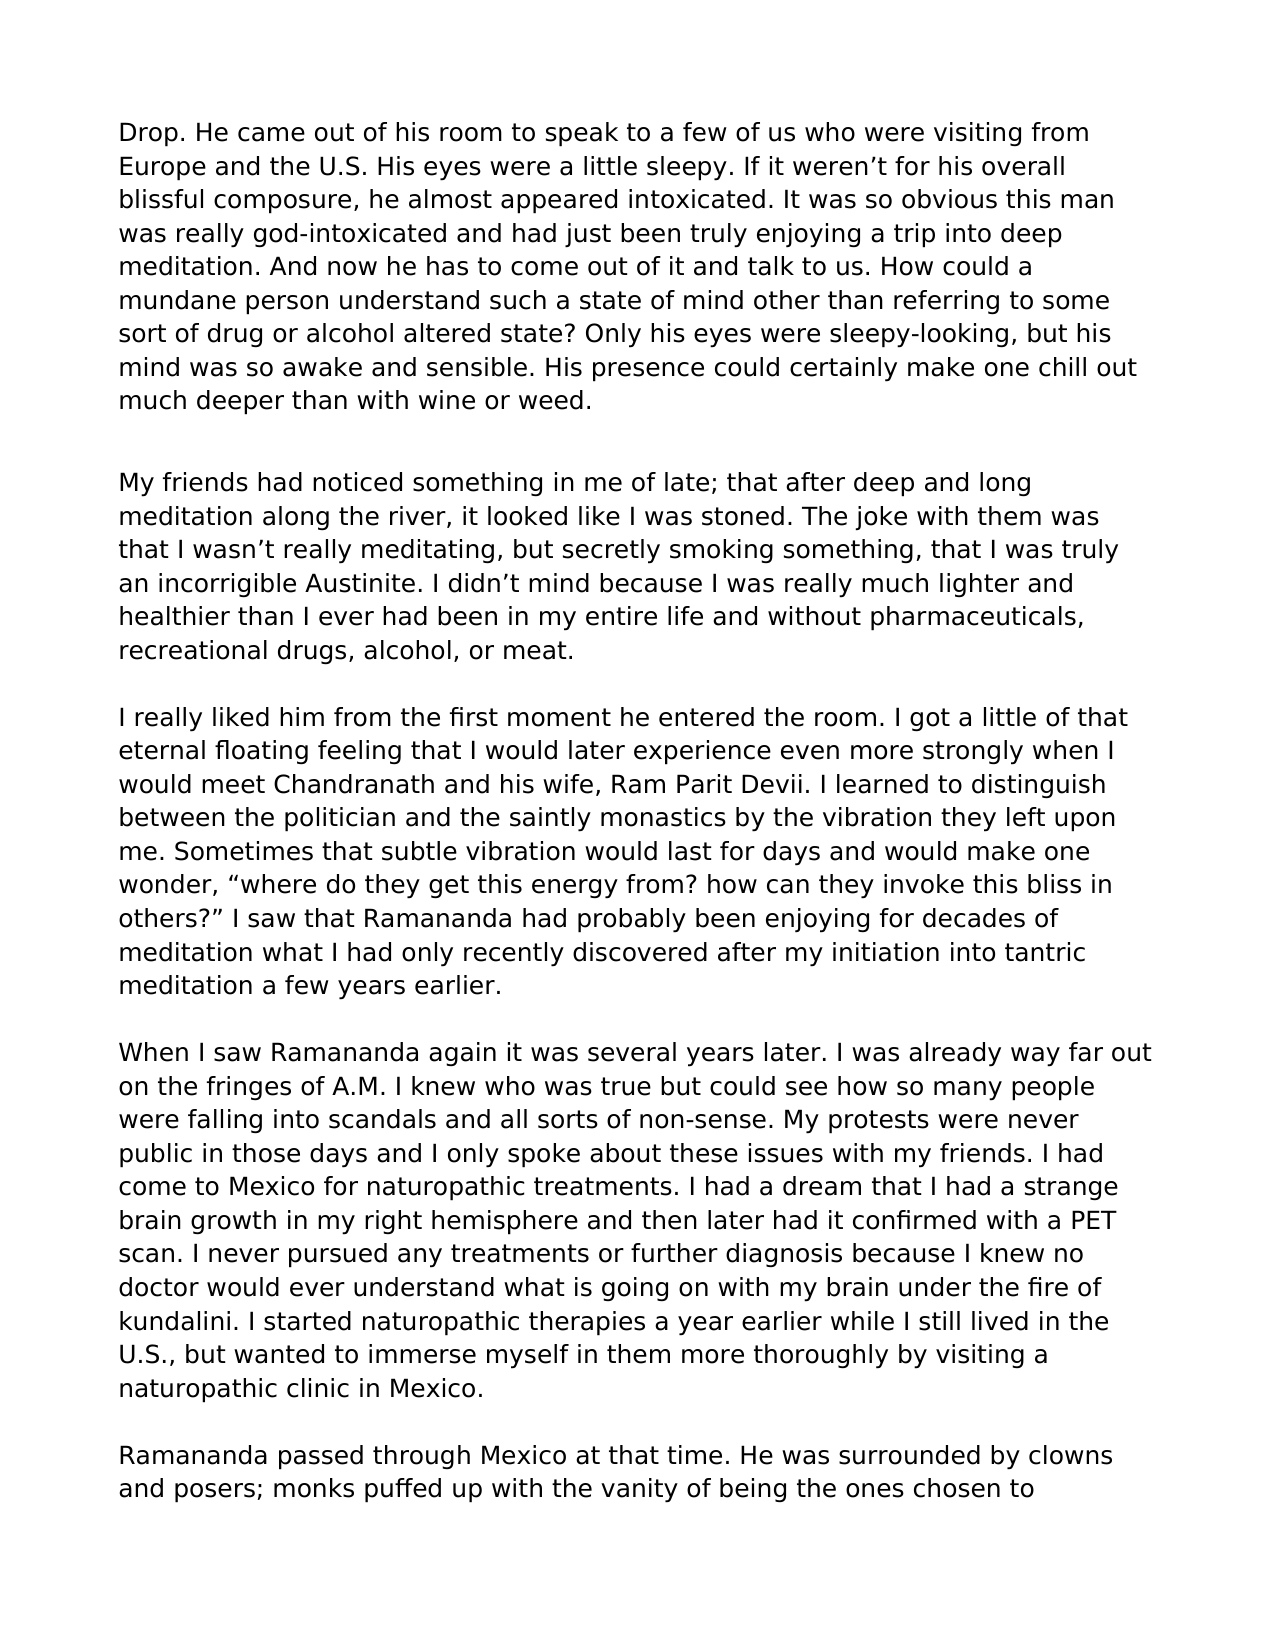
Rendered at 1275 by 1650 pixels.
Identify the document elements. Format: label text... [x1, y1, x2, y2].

text My friends had noticed something in me of late; that after deep and long meditation along the river, it looked like I was stoned. The joke with them was that I wasn’t really meditating, but secretly smoking something, that I was truly an incorrigible Austinite. I didn’t mind because I was really much lighter and healthier than I ever had been in my entire life and without pharmaceuticals, recreational drugs, alcohol, or meat. I really liked him from the first moment he entered the room. I got a little of that eternal floating feeling that I would later experience even more strongly when I would meet Chandranath and his wife, Ram Parit Devii. I learned to distinguish between the politician and the saintly monastics by the vibration they left upon me. Sometimes that subtle vibration would last for days and would make one wonder, “where do they get this energy from? how can they invoke this bliss in others?” I saw that Ramananda had probably been enjoying for decades of meditation what I had only recently discovered after my initiation into tantric meditation a few years earlier. When I saw Ramananda again it was several years later. I was already way far out on the fringes of A.M. I knew who was true but could see how so many people were falling into scandals and all sorts of non-sense. My protests were never public in those days and I only spoke about these issues with my friends. I had come to Mexico for naturopathic treatments. I had a dream that I had a strange brain growth in my right hemisphere and then later had it confirmed with a PET scan. I never pursued any treatments or further diagnosis because I knew no doctor would ever understand what is going on with my brain under the fire of kundalini. I started naturopathic therapies a year earlier while I still lived in the U.S., but wanted to immerse myself in them more thoroughly by visiting a naturopathic clinic in Mexico. Ramananda passed through Mexico at that time. He was surrounded by clowns and posers; monks puffed up with the vanity of being the ones chosen to [118, 434, 1157, 1503]
text Drop. He came out of his room to speak to a few of us who were visiting from Europe and the U.S. His eyes were a little sleepy. If it weren’t for his overall blissful composure, he almost appeared intoxicated. It was so obvious this man was really god-intoxicated and had just been truly enjoying a trip into deep meditation. And now he has to come out of it and talk to us. How could a mundane person understand such a state of mind other than referring to some sort of drug or alcohol altered state? Only his eyes were sleepy-looking, but his mind was so awake and sensible. His presence could certainly make one chill out much deeper than with wine or weed. [118, 118, 1157, 416]
